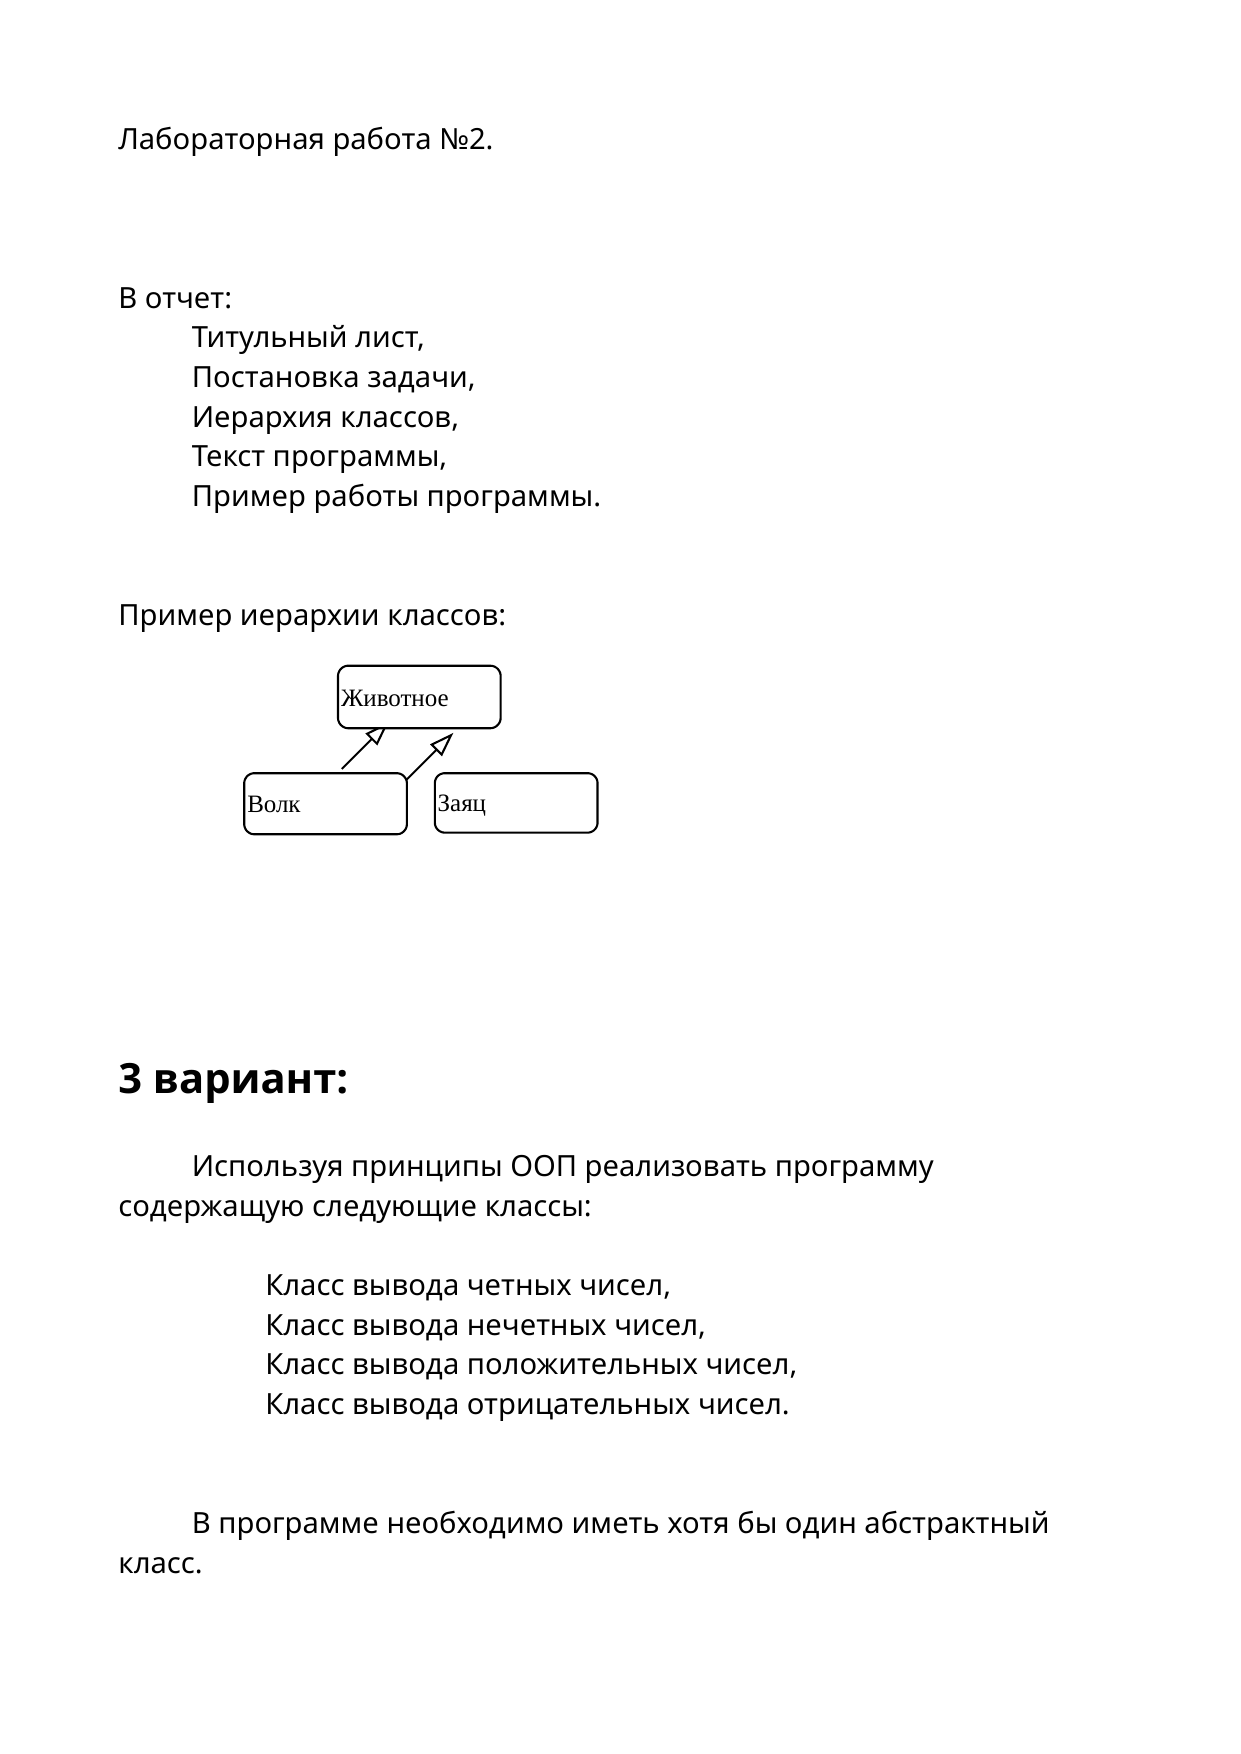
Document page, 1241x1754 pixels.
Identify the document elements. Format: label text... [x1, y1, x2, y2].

text Используя принципы ООП реализовать программу содержащую следующие классы: [118, 1145, 1122, 1224]
text Класс вывода положительных чисел, [118, 1344, 1122, 1383]
text Лабораторная работа №2. [118, 118, 1122, 158]
text В программе необходимо иметь хотя бы один абстрактный класс. [118, 1502, 1122, 1582]
text Иерархия классов, [118, 396, 1122, 436]
text Титульный лист, [118, 317, 1122, 356]
text 3 вариант: [118, 1049, 1122, 1106]
text В отчет: [118, 277, 1122, 317]
text Текст программы, [118, 436, 1122, 475]
text Класс вывода нечетных чисел, [118, 1304, 1122, 1344]
text Пример иерархии классов: [118, 594, 1122, 634]
text Постановка задачи, [118, 356, 1122, 396]
text Класс вывода отрицательных чисел. [118, 1383, 1122, 1423]
text Класс вывода четных чисел, [118, 1264, 1122, 1304]
text Пример работы программы. [118, 475, 1122, 515]
